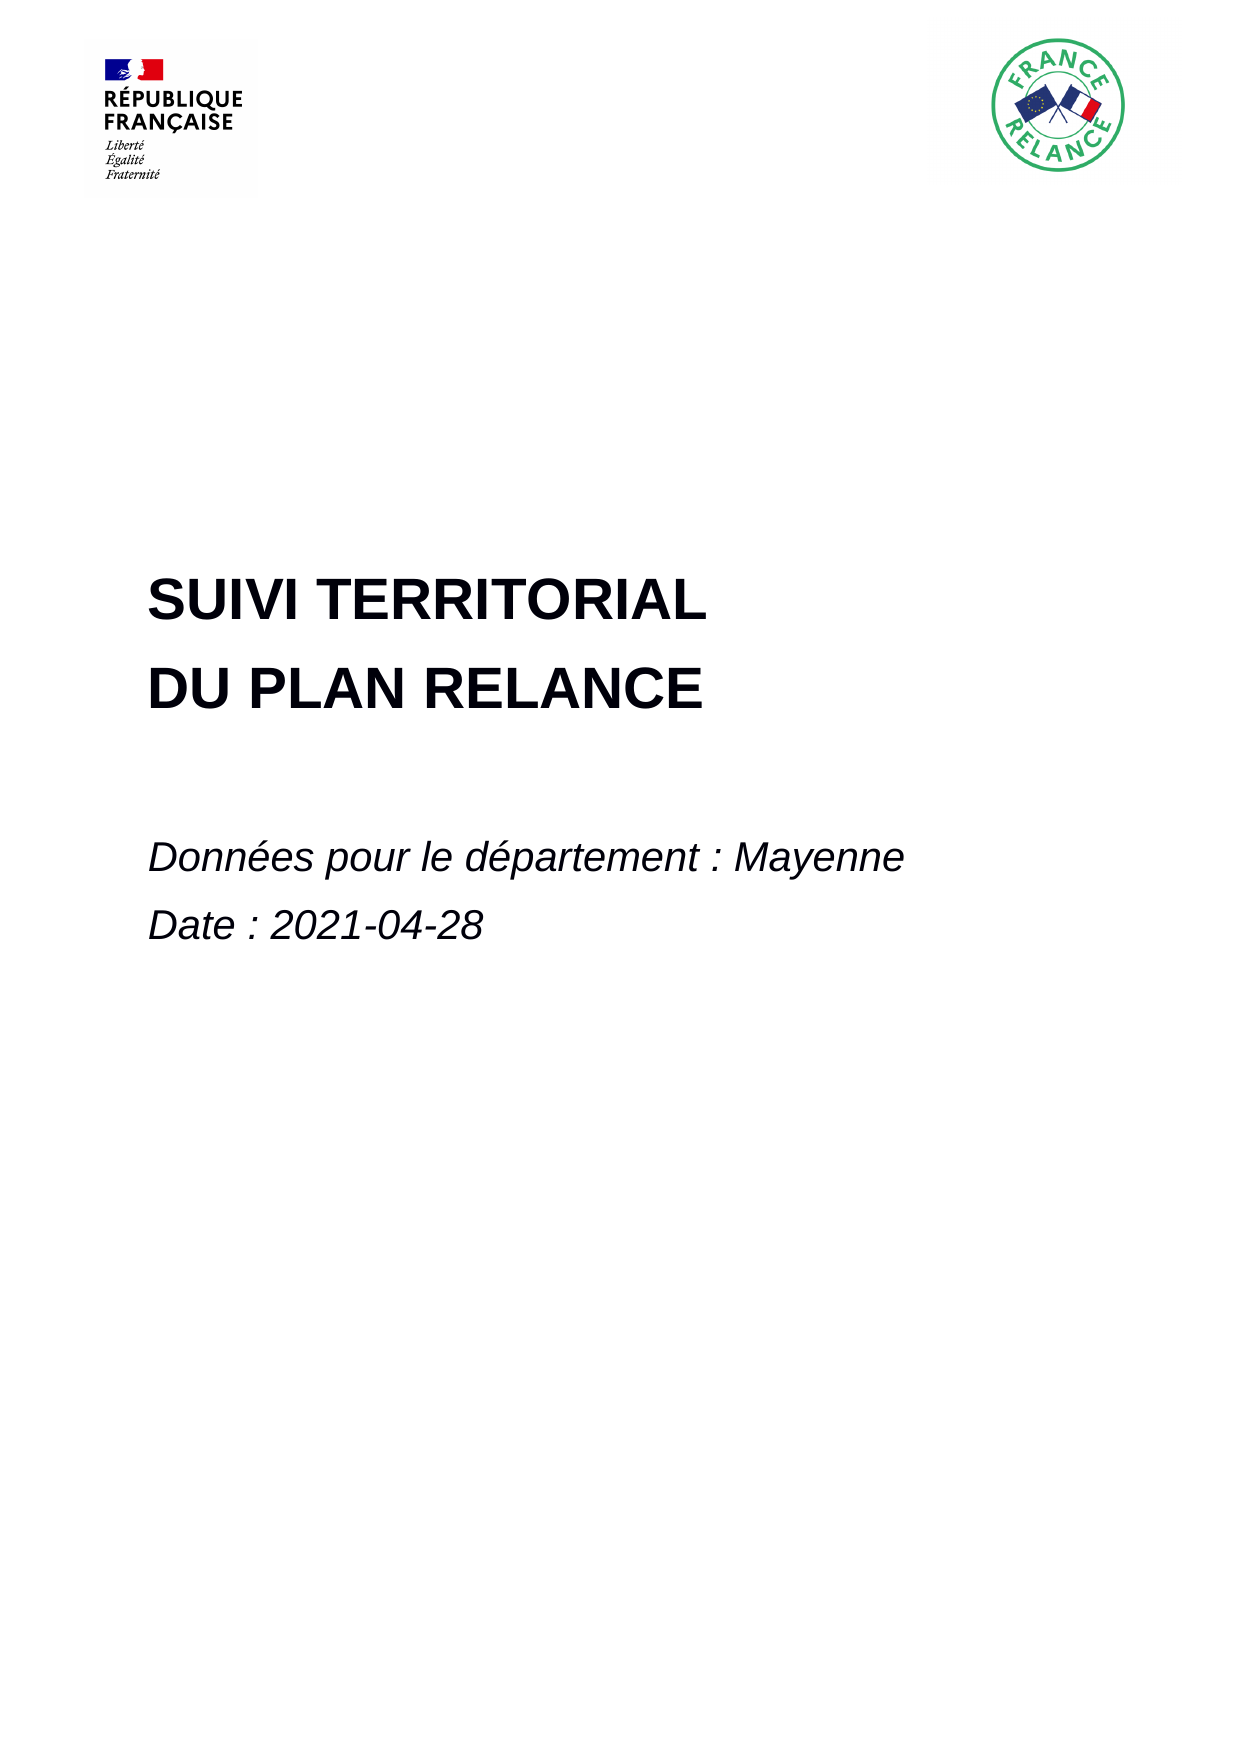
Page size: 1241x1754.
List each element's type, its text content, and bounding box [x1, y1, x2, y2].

text Données pour le département : Mayenne [148, 832, 1093, 880]
picture [926, 17, 1189, 185]
text Date : 2021-04-28 [148, 900, 1093, 948]
text SUIVI TERRITORIAL [148, 565, 1093, 632]
picture [84, 39, 263, 200]
text DU PLAN RELANCE [148, 654, 1093, 721]
